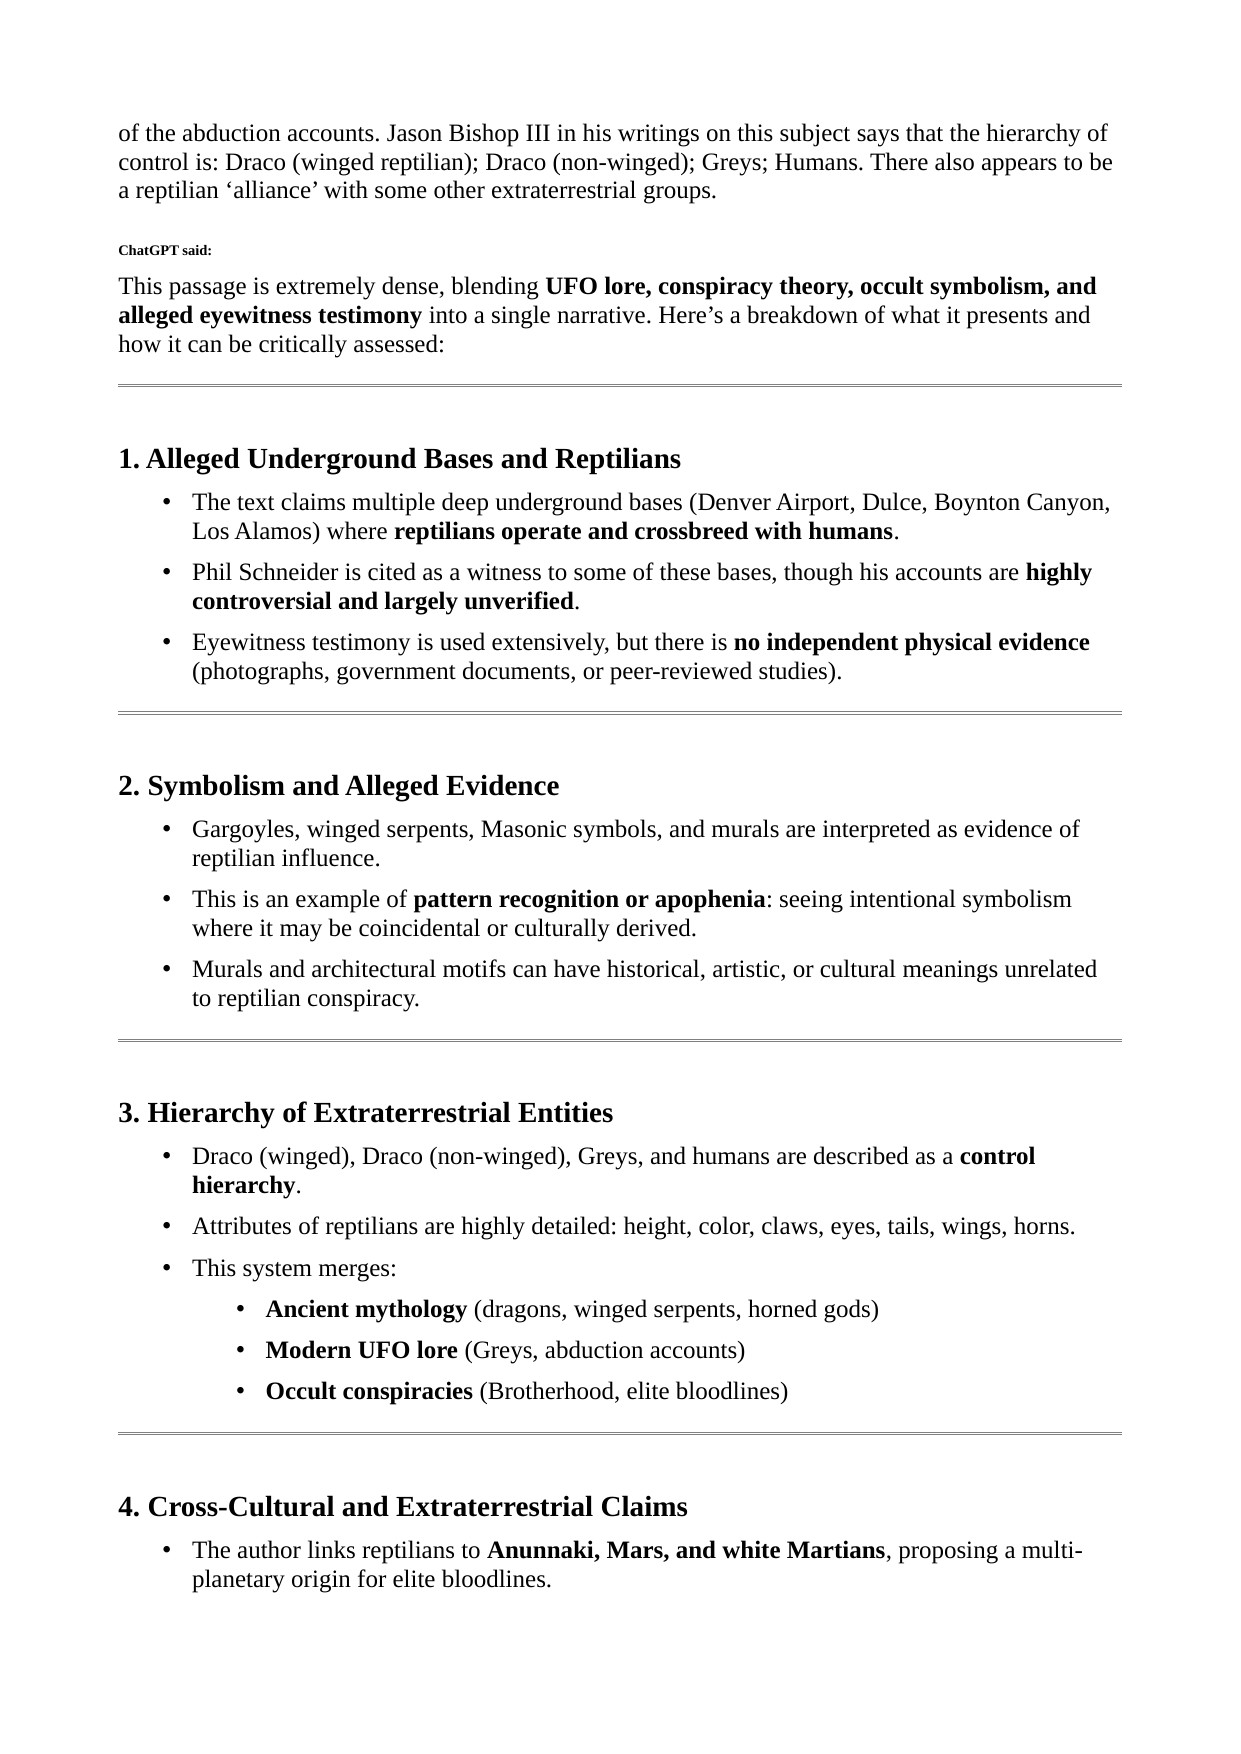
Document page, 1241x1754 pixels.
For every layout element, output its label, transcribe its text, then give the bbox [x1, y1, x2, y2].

text of the abduction accounts. Jason Bishop III in his writings on this subject says that the hierarchy of control is: Draco (winged reptilian); Draco (non-winged); Greys; Humans. There also appears to be a reptilian ‘alliance’ with some other extraterrestrial groups. [118, 118, 1122, 204]
list The text claims multiple deep underground bases (Denver Airport, Dulce, Boynton Canyon, Los Alamos) where reptilians operate and crossbreed with humans. [162, 487, 1122, 544]
subtitle 3. Hierarchy of Extraterrestrial Entities [118, 1095, 1122, 1129]
subtitle 2. Symbolism and Alleged Evidence [118, 768, 1122, 802]
list Eyewitness testimony is used extensively, but there is no independent physical evidence (photographs, government documents, or peer-reviewed studies). [162, 627, 1122, 684]
list Ancient mythology (dragons, winged serpents, horned gods) [236, 1294, 1122, 1323]
list Gargoyles, winged serpents, Masonic symbols, and murals are interpreted as evidence of reptilian influence. [162, 814, 1122, 872]
list Murals and architectural motifs can have historical, artistic, or cultural meanings unrelated to reptilian conspiracy. [162, 954, 1122, 1012]
subtitle 1. Alleged Underground Bases and Reptilians [118, 441, 1122, 474]
list This is an example of pattern recognition or apophenia: seeing intentional symbolism where it may be coincidental or culturally derived. [162, 884, 1122, 942]
list This system merges: [162, 1253, 1122, 1281]
text This passage is extremely dense, blending UFO lore, conspiracy theory, occult symbolism, and alleged eyewitness testimony into a single narrative. Here’s a breakdown of what it presents and how it can be critically assessed: [118, 271, 1122, 357]
list The author links reptilians to Anunnaki, Mars, and white Martians, proposing a multi-planetary origin for elite bloodlines. [162, 1535, 1122, 1592]
list Draco (winged), Draco (non-winged), Greys, and humans are described as a control hierarchy. [162, 1141, 1122, 1199]
list Attributes of reptilians are highly detailed: height, color, claws, eyes, tails, wings, horns. [162, 1211, 1122, 1240]
list Modern UFO lore (Greys, abduction accounts) [236, 1335, 1122, 1364]
subtitle ChatGPT said: [118, 242, 1122, 259]
list Occult conspiracies (Brotherhood, elite bloodlines) [236, 1376, 1122, 1405]
subtitle 4. Cross-Cultural and Extraterrestrial Claims [118, 1489, 1122, 1522]
list Phil Schneider is cited as a witness to some of these bases, though his accounts are highly controversial and largely unverified. [162, 557, 1122, 614]
